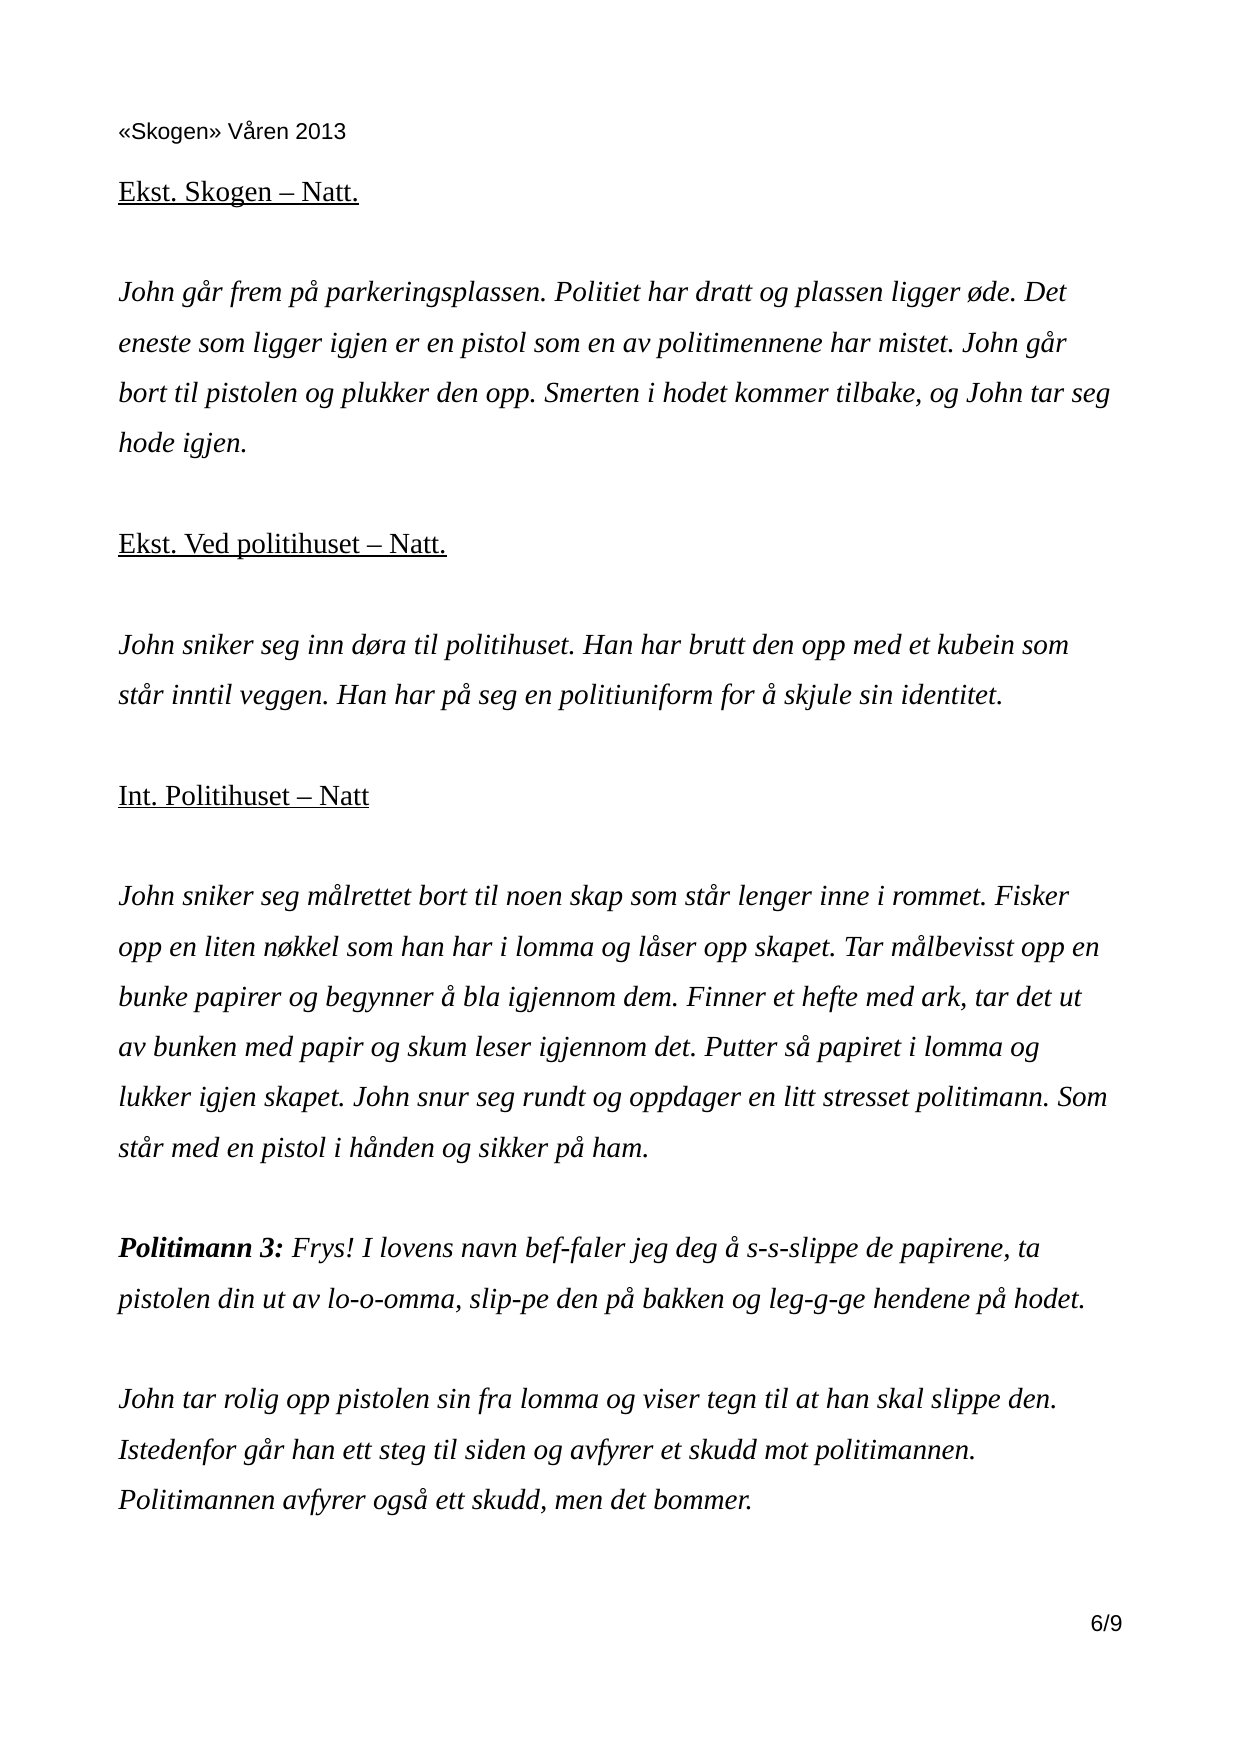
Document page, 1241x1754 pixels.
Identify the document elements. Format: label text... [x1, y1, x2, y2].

text John sniker seg målrettet bort til noen skap som står lenger inne i rommet. Fisker opp en liten nøkkel som han har i lomma og låser opp skapet. Tar målbevisst opp en bunke papirer og begynner å bla igjennom dem. Finner et hefte med ark, tar det ut av bunken med papir og skum leser igjennom det. Putter så papiret i lomma og lukker igjen skapet. John snur seg rundt og oppdager en litt stresset politimann. Som står med en pistol i hånden og sikker på ham. [118, 878, 1119, 1163]
text Ekst. Skogen – Natt. [118, 174, 1119, 207]
text Ekst. Ved politihuset – Natt. [118, 526, 1119, 560]
text John sniker seg inn døra til politihuset. Han har brutt den opp med et kubein som står inntil veggen. Han har på seg en politiuniform for å skjule sin identitet. [118, 627, 1119, 711]
text Int. Politihuset – Natt [118, 778, 1119, 811]
text Politimann 3: Frys! I lovens navn bef-faler jeg deg å s-s-slippe de papirene, ta pistolen din ut av lo-o-omma, slip-pe den på bakken og leg-g-ge hendene på hodet. [118, 1231, 1119, 1314]
text John går frem på parkeringsplassen. Politiet har dratt og plassen ligger øde. Det eneste som ligger igjen er en pistol som en av politimennene har mistet. John går bort til pistolen og plukker den opp. Smerten i hodet kommer tilbake, og John tar seg hode igjen. [118, 274, 1119, 459]
text John tar rolig opp pistolen sin fra lomma og viser tegn til at han skal slippe den. Istedenfor går han ett steg til siden og avfyrer et skudd mot politimannen. Politimannen avfyrer også ett skudd, men det bommer. [118, 1381, 1119, 1516]
